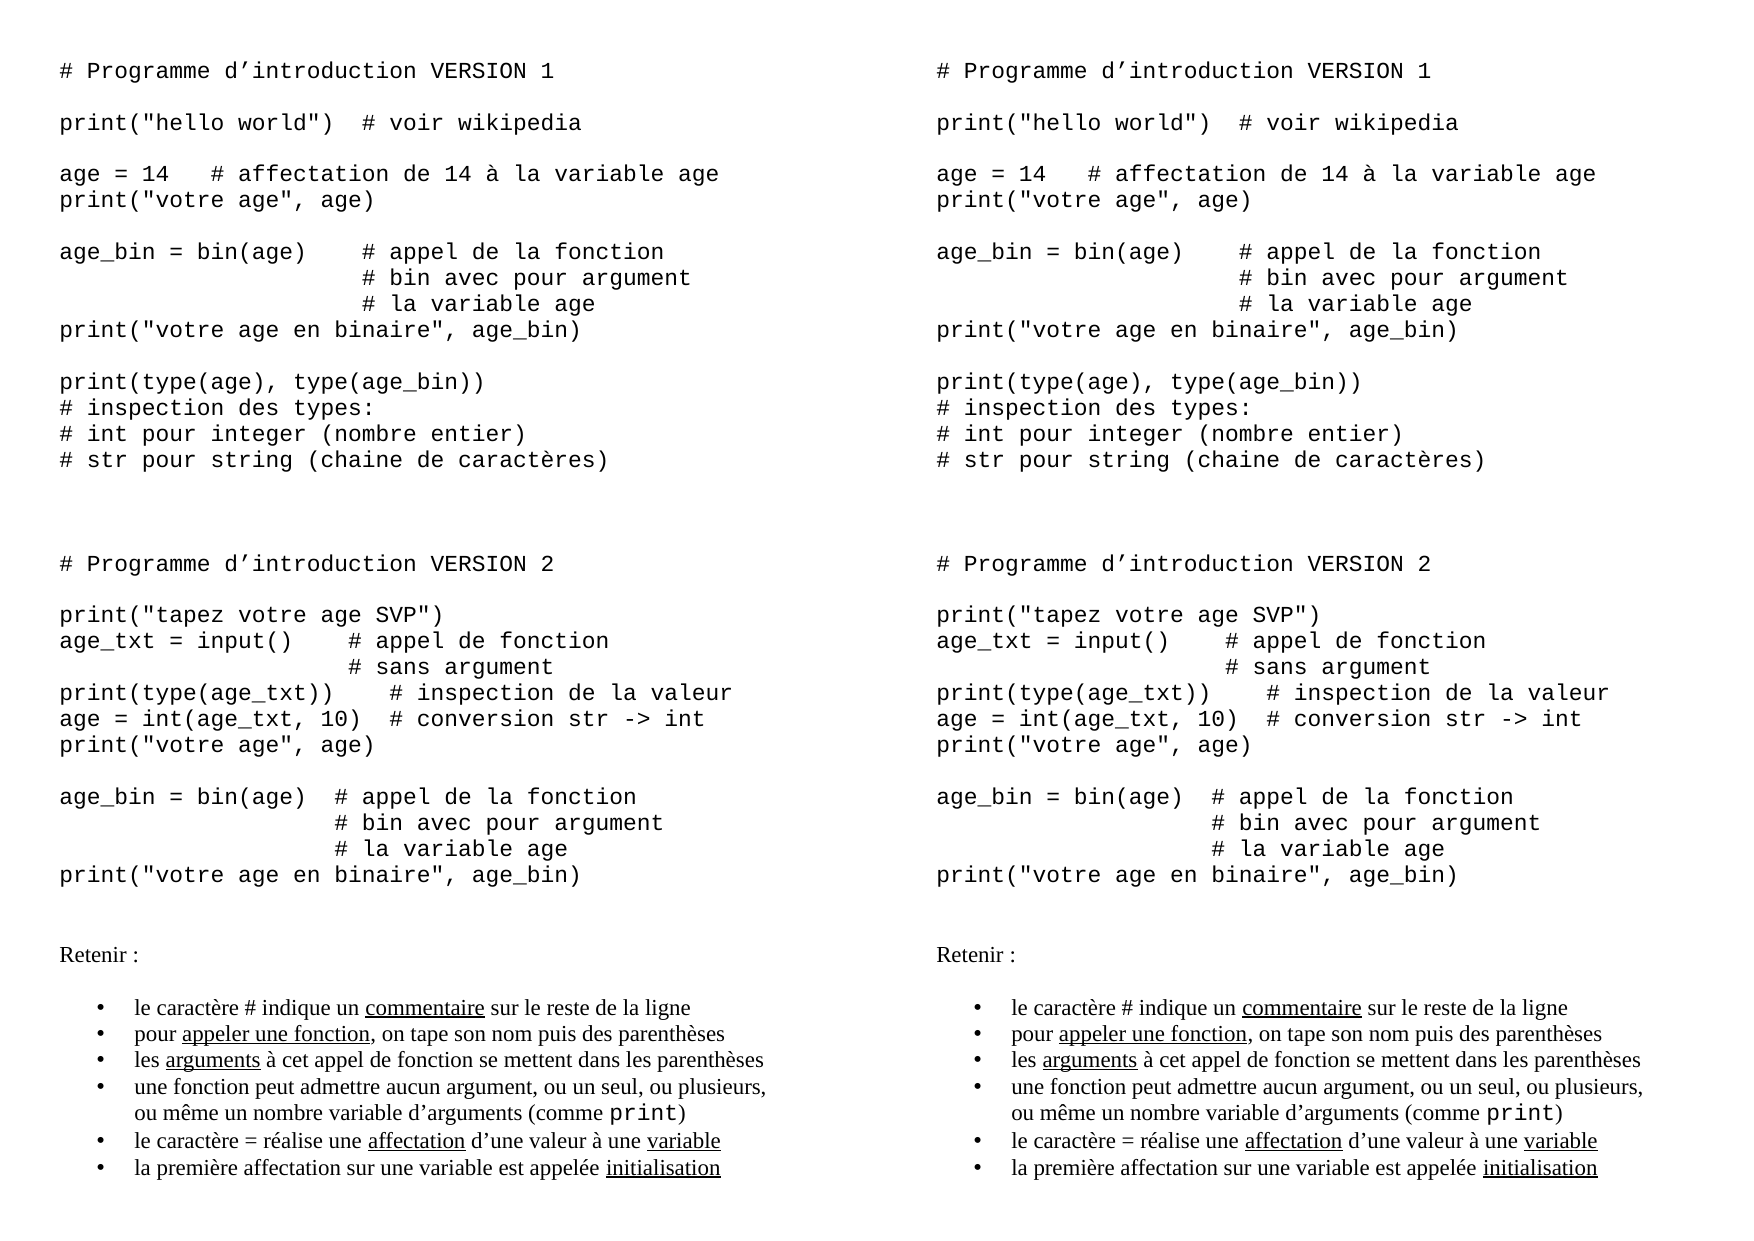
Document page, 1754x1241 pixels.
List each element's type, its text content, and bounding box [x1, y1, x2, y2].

text # la variable age [59, 837, 818, 863]
text age_bin = bin(age) # appel de la fonction [936, 241, 1695, 267]
list le caractère = réalise une affectation d’une valeur à une variable [97, 1127, 818, 1154]
text # bin avec pour argument [59, 267, 818, 292]
text age_bin = bin(age) # appel de la fonction [936, 785, 1695, 811]
text age = 14 # affectation de 14 à la variable age [59, 163, 818, 189]
list une fonction peut admettre aucun argument, ou un seul, ou plusieurs, [97, 1073, 818, 1099]
text # inspection des types: [59, 396, 818, 422]
list le caractère = réalise une affectation d’une valeur à une variable [973, 1127, 1695, 1154]
list le caractère # indique un commentaire sur le reste de la ligne [97, 994, 818, 1020]
text # Programme d’introduction VERSION 2 [59, 552, 818, 578]
list ou même un nombre variable d’arguments (comme print) [973, 1099, 1695, 1127]
text print(type(age), type(age_bin)) [936, 370, 1695, 396]
text # Programme d’introduction VERSION 1 [59, 59, 818, 85]
text Retenir : [59, 941, 818, 967]
text age_bin = bin(age) # appel de la fonction [59, 785, 818, 811]
text print("votre age en binaire", age_bin) [936, 318, 1695, 344]
list les arguments à cet appel de fonction se mettent dans les parenthèses [973, 1046, 1695, 1073]
text age_txt = input() # appel de fonction [59, 630, 818, 656]
list pour appeler une fonction, on tape son nom puis des parenthèses [973, 1020, 1695, 1046]
list le caractère # indique un commentaire sur le reste de la ligne [973, 994, 1695, 1020]
text age_txt = input() # appel de fonction [936, 630, 1695, 656]
text Retenir : [936, 941, 1695, 967]
text # int pour integer (nombre entier) [936, 422, 1695, 448]
text # Programme d’introduction VERSION 1 [936, 59, 1695, 85]
text age_bin = bin(age) # appel de la fonction [59, 241, 818, 267]
text print("votre age en binaire", age_bin) [59, 863, 818, 889]
text # str pour string (chaine de caractères) [936, 448, 1695, 474]
text # inspection des types: [936, 396, 1695, 422]
text print("votre age", age) [59, 733, 818, 759]
text print("votre age", age) [936, 189, 1695, 215]
text # bin avec pour argument [936, 811, 1695, 837]
text # la variable age [936, 292, 1695, 318]
text print("tapez votre age SVP") [59, 604, 818, 630]
text # bin avec pour argument [59, 811, 818, 837]
text # sans argument [936, 656, 1695, 682]
text print("hello world") # voir wikipedia [936, 111, 1695, 137]
text # la variable age [59, 292, 818, 318]
text # str pour string (chaine de caractères) [59, 448, 818, 474]
text # la variable age [936, 837, 1695, 863]
list la première affectation sur une variable est appelée initialisation [973, 1154, 1695, 1180]
text print("votre age en binaire", age_bin) [59, 318, 818, 344]
text # int pour integer (nombre entier) [59, 422, 818, 448]
text print("votre age", age) [936, 733, 1695, 759]
text print("tapez votre age SVP") [936, 604, 1695, 630]
text print(type(age_txt)) # inspection de la valeur [936, 682, 1695, 707]
text print("hello world") # voir wikipedia [59, 111, 818, 137]
list ou même un nombre variable d’arguments (comme print) [97, 1099, 818, 1127]
text age = int(age_txt, 10) # conversion str -> int [936, 707, 1695, 733]
text # bin avec pour argument [936, 267, 1695, 292]
list une fonction peut admettre aucun argument, ou un seul, ou plusieurs, [973, 1073, 1695, 1099]
text # Programme d’introduction VERSION 2 [936, 552, 1695, 578]
text print(type(age), type(age_bin)) [59, 370, 818, 396]
text age = int(age_txt, 10) # conversion str -> int [59, 707, 818, 733]
text print("votre age", age) [59, 189, 818, 215]
text age = 14 # affectation de 14 à la variable age [936, 163, 1695, 189]
text print("votre age en binaire", age_bin) [936, 863, 1695, 889]
list la première affectation sur une variable est appelée initialisation [97, 1154, 818, 1180]
text print(type(age_txt)) # inspection de la valeur [59, 682, 818, 707]
text # sans argument [59, 656, 818, 682]
list pour appeler une fonction, on tape son nom puis des parenthèses [97, 1020, 818, 1046]
list les arguments à cet appel de fonction se mettent dans les parenthèses [97, 1046, 818, 1073]
